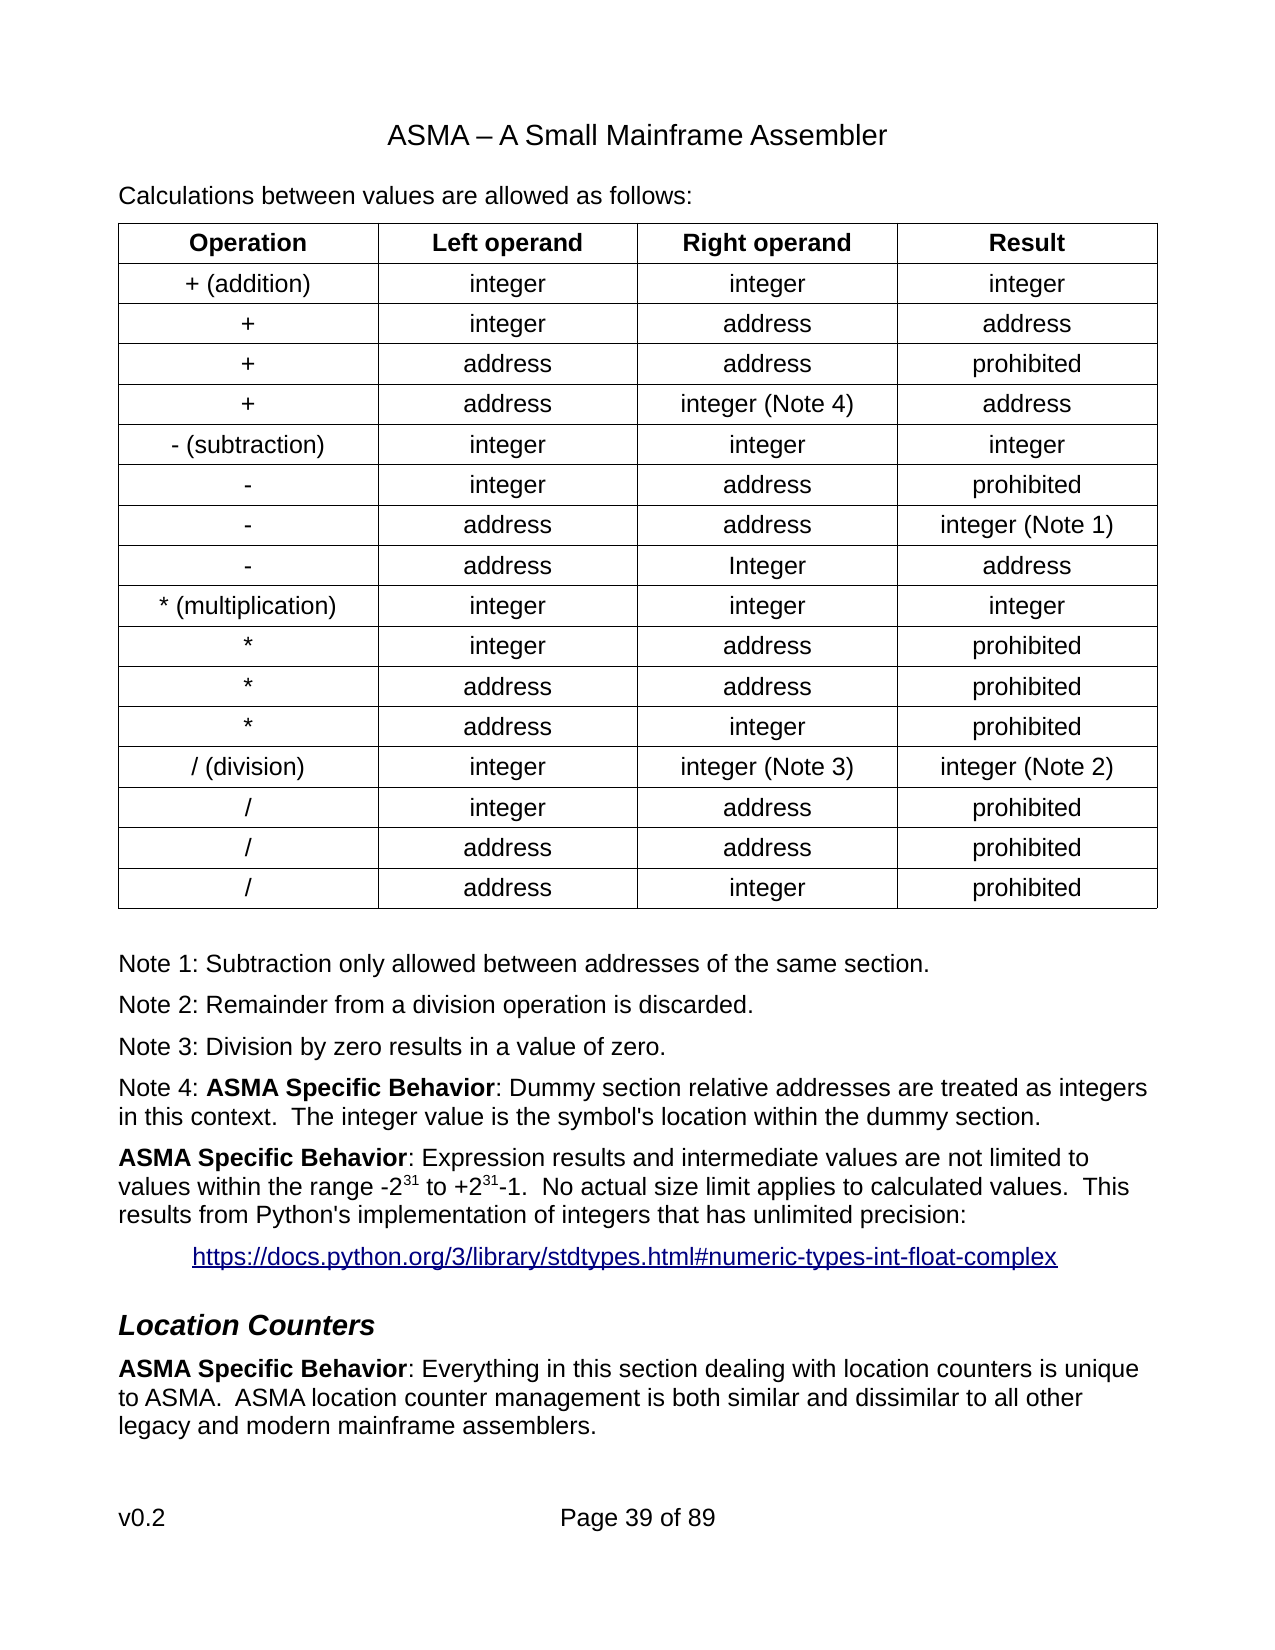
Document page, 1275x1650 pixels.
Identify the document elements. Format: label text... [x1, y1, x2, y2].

table_cell prohibited [898, 627, 1157, 666]
table_cell + [119, 385, 378, 424]
table_cell - [119, 465, 378, 504]
table_cell prohibited [898, 828, 1157, 867]
table_cell address [638, 344, 897, 384]
table_cell prohibited [898, 344, 1157, 384]
table_cell integer [898, 586, 1157, 626]
text https://docs.python.org/3/library/stdtypes.html#numeric-types-int-float-complex [192, 1242, 1157, 1270]
table_cell / [119, 788, 378, 827]
table_cell address [638, 506, 897, 545]
table_header Right operand [638, 224, 897, 263]
table_cell - [119, 506, 378, 545]
table_header Left operand [379, 224, 637, 263]
table_cell integer [898, 264, 1157, 303]
text Note 1: Subtraction only allowed between addresses of the same section. [118, 949, 1157, 978]
table_cell prohibited [898, 707, 1157, 746]
table_cell integer (Note 2) [898, 747, 1157, 787]
table_cell integer [379, 747, 637, 787]
table_cell integer [379, 465, 637, 504]
table_cell integer [638, 869, 897, 908]
table_cell integer [638, 586, 897, 626]
table_cell * [119, 627, 378, 666]
table_cell + (addition) [119, 264, 378, 303]
text ASMA Specific Behavior: Expression results and intermediate values are not limited to values within the range -231 to +231-1. No actual size limit applies to calculated values. This results from Python's implementation of integers that has unlimited precision: [118, 1143, 1157, 1229]
table_cell address [379, 707, 637, 746]
table_cell address [638, 627, 897, 666]
table_cell address [379, 828, 637, 867]
table_cell address [379, 546, 637, 585]
table_cell address [379, 344, 637, 384]
table_cell integer [379, 627, 637, 666]
table_cell address [379, 869, 637, 908]
text Note 2: Remainder from a division operation is discarded. [118, 990, 1157, 1019]
table_cell address [379, 667, 637, 706]
table_cell * [119, 707, 378, 746]
table_cell address [638, 304, 897, 343]
table_cell integer [638, 707, 897, 746]
table_cell integer [379, 264, 637, 303]
table_cell / (division) [119, 747, 378, 787]
text Note 3: Division by zero results in a value of zero. [118, 1032, 1157, 1060]
table_cell address [638, 828, 897, 867]
table_cell address [638, 788, 897, 827]
table_cell address [898, 304, 1157, 343]
table_cell + [119, 344, 378, 384]
table_cell prohibited [898, 788, 1157, 827]
table_cell integer [379, 425, 637, 464]
table_cell integer [638, 425, 897, 464]
table_cell / [119, 828, 378, 867]
table_header Result [898, 224, 1157, 263]
table_cell integer (Note 4) [638, 385, 897, 424]
table_cell prohibited [898, 869, 1157, 908]
text Calculations between values are allowed as follows: [118, 181, 1157, 210]
table_cell integer [638, 264, 897, 303]
text Note 4: ASMA Specific Behavior: Dummy section relative addresses are treated as integers in this context. The integer value is the symbol's location within the dummy section. [118, 1073, 1157, 1130]
table_cell address [638, 465, 897, 504]
table_cell address [898, 546, 1157, 585]
table_cell address [379, 385, 637, 424]
table_cell integer [898, 425, 1157, 464]
table_cell + [119, 304, 378, 343]
subtitle Location Counters [118, 1308, 1157, 1341]
table_cell integer (Note 1) [898, 506, 1157, 545]
table_cell integer (Note 3) [638, 747, 897, 787]
table_cell - (subtraction) [119, 425, 378, 464]
table_cell integer [379, 586, 637, 626]
table_cell prohibited [898, 667, 1157, 706]
table_cell address [898, 385, 1157, 424]
table_cell Integer [638, 546, 897, 585]
table_cell - [119, 546, 378, 585]
table_cell address [638, 667, 897, 706]
table_cell integer [379, 304, 637, 343]
table_cell / [119, 869, 378, 908]
table_cell integer [379, 788, 637, 827]
table_header Operation [119, 224, 378, 263]
table_cell * [119, 667, 378, 706]
table_cell * (multiplication) [119, 586, 378, 626]
text ASMA Specific Behavior: Everything in this section dealing with location counters is unique to ASMA. ASMA location counter management is both similar and dissimilar to all other legacy and modern mainframe assemblers. [118, 1354, 1157, 1440]
table_cell address [379, 506, 637, 545]
table_cell prohibited [898, 465, 1157, 504]
